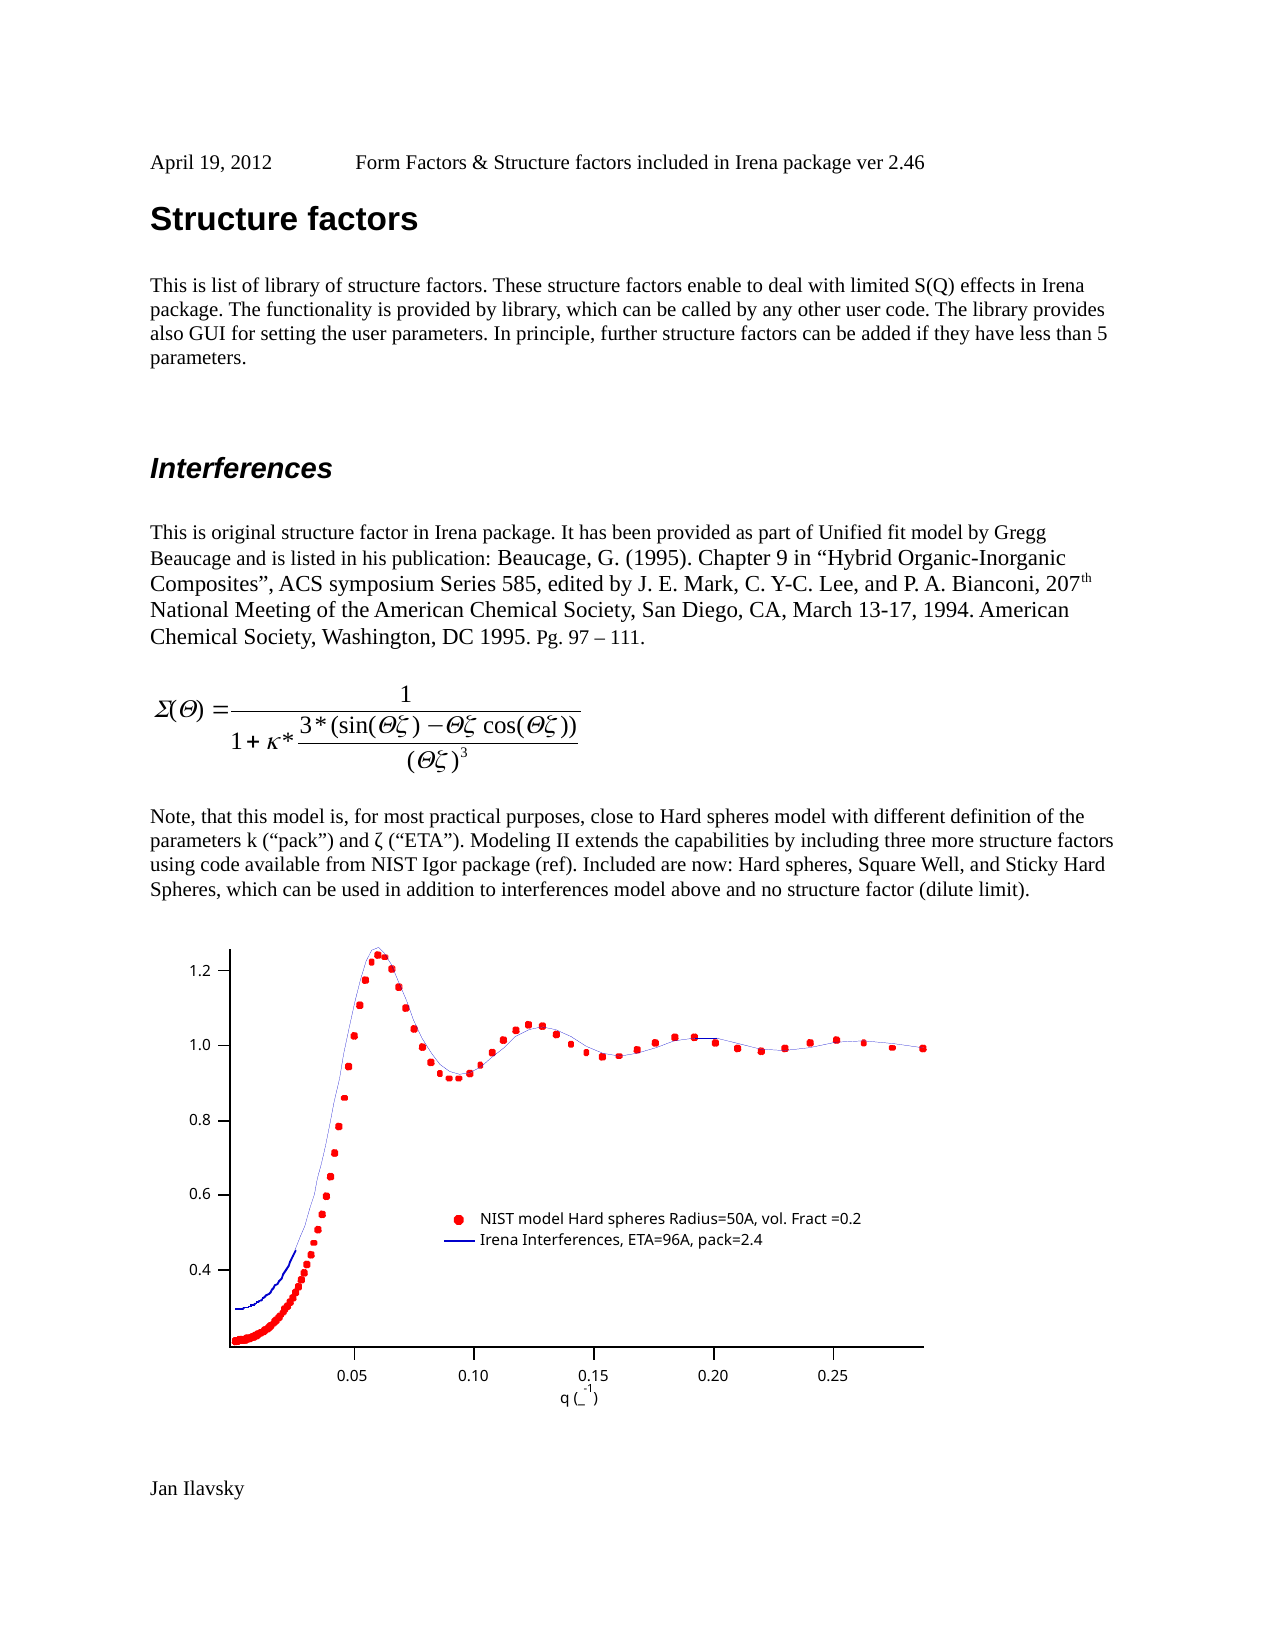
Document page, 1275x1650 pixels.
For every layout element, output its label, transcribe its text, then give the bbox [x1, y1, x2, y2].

text Note, that this model is, for most practical purposes, close to Hard spheres model with different definition of the parameters k (“pack”) and ζ (“ETA”). Modeling II extends the capabilities by including three more structure factors using code available from NIST Igor package (ref). Included are now: Hard spheres, Square Well, and Sticky Hard Spheres, which can be used in addition to interferences model above and no structure factor (dilute limit). [150, 804, 1125, 901]
text This is original structure factor in Irena package. It has been provided as part of Unified fit model by Gregg Beaucage and is listed in his publication: Beaucage, G. (1995). Chapter 9 in “Hybrid Organic-Inorganic Composites”, ACS symposium Series 585, edited by J. E. Mark, C. Y-C. Lee, and P. A. Bianconi, 207th National Meeting of the American Chemical Society, San Diego, CA, March 13-17, 1994. American Chemical Society, Washington, DC 1995. Pg. 97 – 111. [150, 520, 1125, 649]
text This is list of library of structure factors. These structure factors enable to deal with limited S(Q) effects in Irena package. The functionality is provided by library, which can be called by any other user code. The library provides also GUI for setting the user parameters. In principle, further structure factors can be added if they have less than 5 parameters. [150, 272, 1125, 369]
subtitle Interferences [150, 451, 1125, 485]
subtitle Structure factors [150, 199, 1125, 237]
